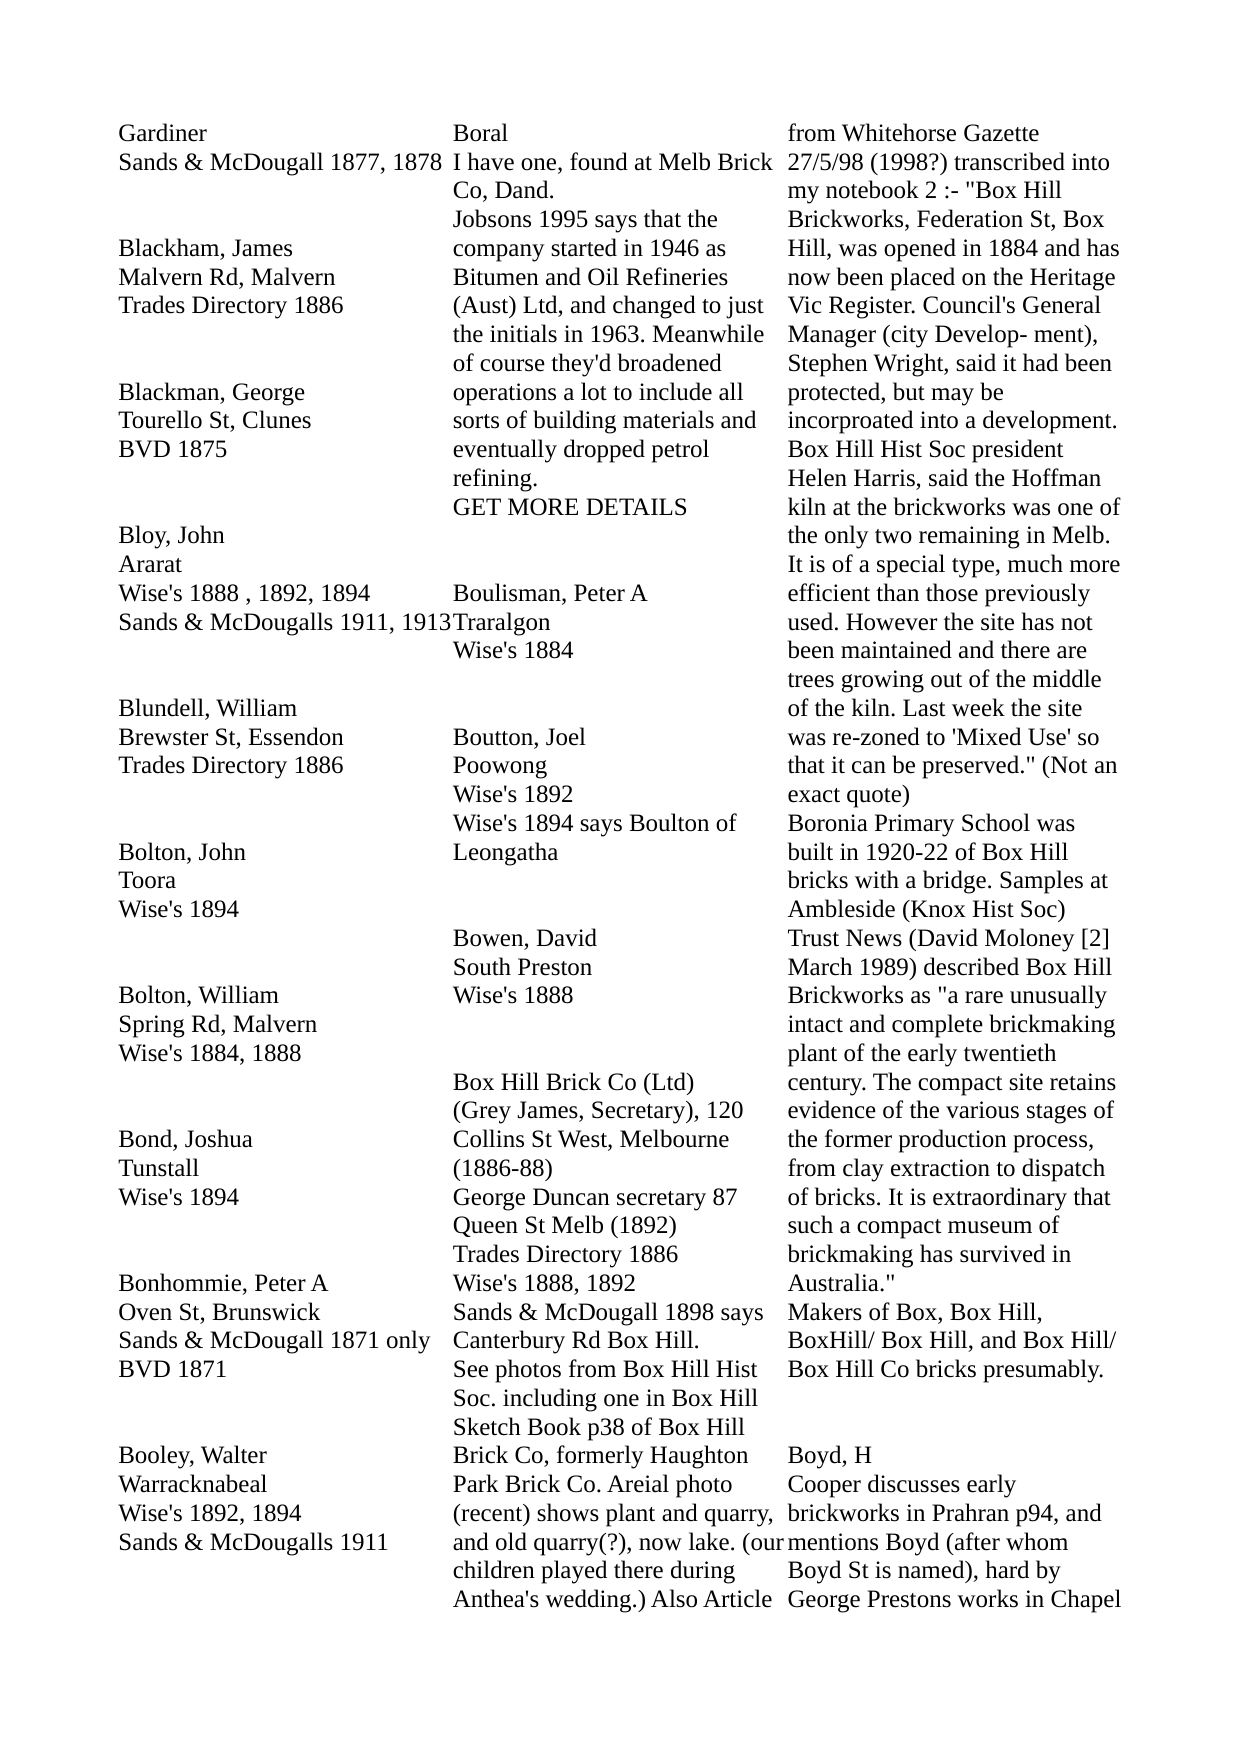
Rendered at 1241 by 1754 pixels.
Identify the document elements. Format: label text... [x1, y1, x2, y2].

text Blackman, George [118, 377, 453, 406]
text Jobsons 1995 says that the company started in 1946 as Bitumen and Oil Refineries (Aust) Ltd, and changed to just the initials in 1963. Meanwhile of course they'd broadened operations a lot to include all sorts of building materials and eventually dropped petrol refining. [453, 204, 787, 492]
text Tourello St, Clunes [118, 406, 453, 434]
text Gardiner [118, 118, 453, 147]
text Boyd, H [787, 1441, 1122, 1469]
text I have one, found at Melb Brick Co, Dand. [453, 147, 787, 204]
text Boutton, Joel [453, 722, 787, 751]
text Wise's 1888 [453, 981, 787, 1009]
text Wise's 1894 [118, 1182, 453, 1211]
text Sands & McDougall 1871 only [118, 1326, 453, 1354]
text GET MORE DETAILS [453, 492, 787, 521]
text BVD 1871 [118, 1354, 453, 1383]
text Trades Directory 1886 [453, 1239, 787, 1268]
text Cooper discusses early brickworks in Prahran p94, and mentions Boyd (after whom Boyd St is named), hard by George Prestons works in Chapel [787, 1469, 1122, 1613]
text Brewster St, Essendon [118, 722, 453, 751]
text Tunstall [118, 1153, 453, 1182]
text Wise's 1894 [118, 894, 453, 923]
text Oven St, Brunswick [118, 1297, 453, 1326]
text Bolton, William [118, 981, 453, 1009]
text Boulisman, Peter A [453, 578, 787, 607]
text Blundell, William [118, 693, 453, 722]
text Wise's 1884, 1888 [118, 1038, 453, 1067]
text (Grey James, Secretary), 120 Collins St West, Melbourne (1886-88) [453, 1096, 787, 1182]
text Boral [453, 118, 787, 147]
text Toora [118, 866, 453, 894]
text Sands & McDougalls 1911, 1913 [118, 607, 453, 636]
text Wise's 1892, 1894 [118, 1498, 453, 1527]
text Makers of Box, Box Hill, BoxHill/ Box Hill, and Box Hill/ Box Hill Co bricks presumably. [787, 1297, 1122, 1383]
text South Preston [453, 952, 787, 981]
text Wise's 1884 [453, 636, 787, 664]
text Wise's 1888 , 1892, 1894 [118, 578, 453, 607]
text Warracknabeal [118, 1469, 453, 1498]
text Sands & McDougall 1877, 1878 [118, 147, 453, 176]
text Trust News (David Moloney [2] March 1989) described Box Hill Brickworks as "a rare unusually intact and complete brickmaking plant of the early twentieth century. The compact site retains evidence of the various stages of the former production process, from clay extraction to dispatch of bricks. It is extraordinary that such a compact museum of brickmaking has survived in Australia." [787, 923, 1122, 1297]
text See photos from Box Hill Hist Soc. including one in Box Hill Sketch Book p38 of Box Hill Brick Co, formerly Haughton Park Brick Co. Areial photo (recent) shows plant and quarry, and old quarry(?), now lake. (our children played there during Anthea's wedding.) Also Article [453, 1354, 787, 1613]
text Wise's 1892 [453, 779, 787, 808]
text Bloy, John [118, 521, 453, 549]
text Traralgon [453, 607, 787, 636]
text Boronia Primary School was built in 1920-22 of Box Hill bricks with a bridge. Samples at Ambleside (Knox Hist Soc) [787, 808, 1122, 923]
text Malvern Rd, Malvern [118, 262, 453, 291]
text Booley, Walter [118, 1441, 453, 1469]
text Trades Directory 1886 [118, 291, 453, 319]
text George Duncan secretary 87 Queen St Melb (1892) [453, 1182, 787, 1239]
text BVD 1875 [118, 434, 453, 463]
text Blackham, James [118, 233, 453, 262]
text Bowen, David [453, 923, 787, 952]
text Sands & McDougalls 1911 [118, 1527, 453, 1556]
text Trades Directory 1886 [118, 751, 453, 779]
text Spring Rd, Malvern [118, 1009, 453, 1038]
text Poowong [453, 751, 787, 779]
text Box Hill Brick Co (Ltd) [453, 1067, 787, 1096]
text Bonhommie, Peter A [118, 1268, 453, 1297]
text Wise's 1888, 1892 [453, 1268, 787, 1297]
text from Whitehorse Gazette 27/5/98 (1998?) transcribed into my notebook 2 :- "Box Hill Brickworks, Federation St, Box Hill, was opened in 1884 and has now been placed on the Heritage Vic Register. Council's General Manager (city Develop- ment), Stephen Wright, said it had been protected, but may be incorproated into a development. Box Hill Hist Soc president Helen Harris, said the Hoffman kiln at the brickworks was one of the only two remaining in Melb. It is of a special type, much more efficient than those previously used. However the site has not been maintained and there are trees growing out of the middle of the kiln. Last week the site was re-zoned to 'Mixed Use' so that it can be preserved." (Not an exact quote) [787, 118, 1122, 808]
text Ararat [118, 549, 453, 578]
text Bolton, John [118, 837, 453, 866]
text Wise's 1894 says Boulton of Leongatha [453, 808, 787, 866]
text Bond, Joshua [118, 1124, 453, 1153]
text Sands & McDougall 1898 says Canterbury Rd Box Hill. [453, 1297, 787, 1354]
